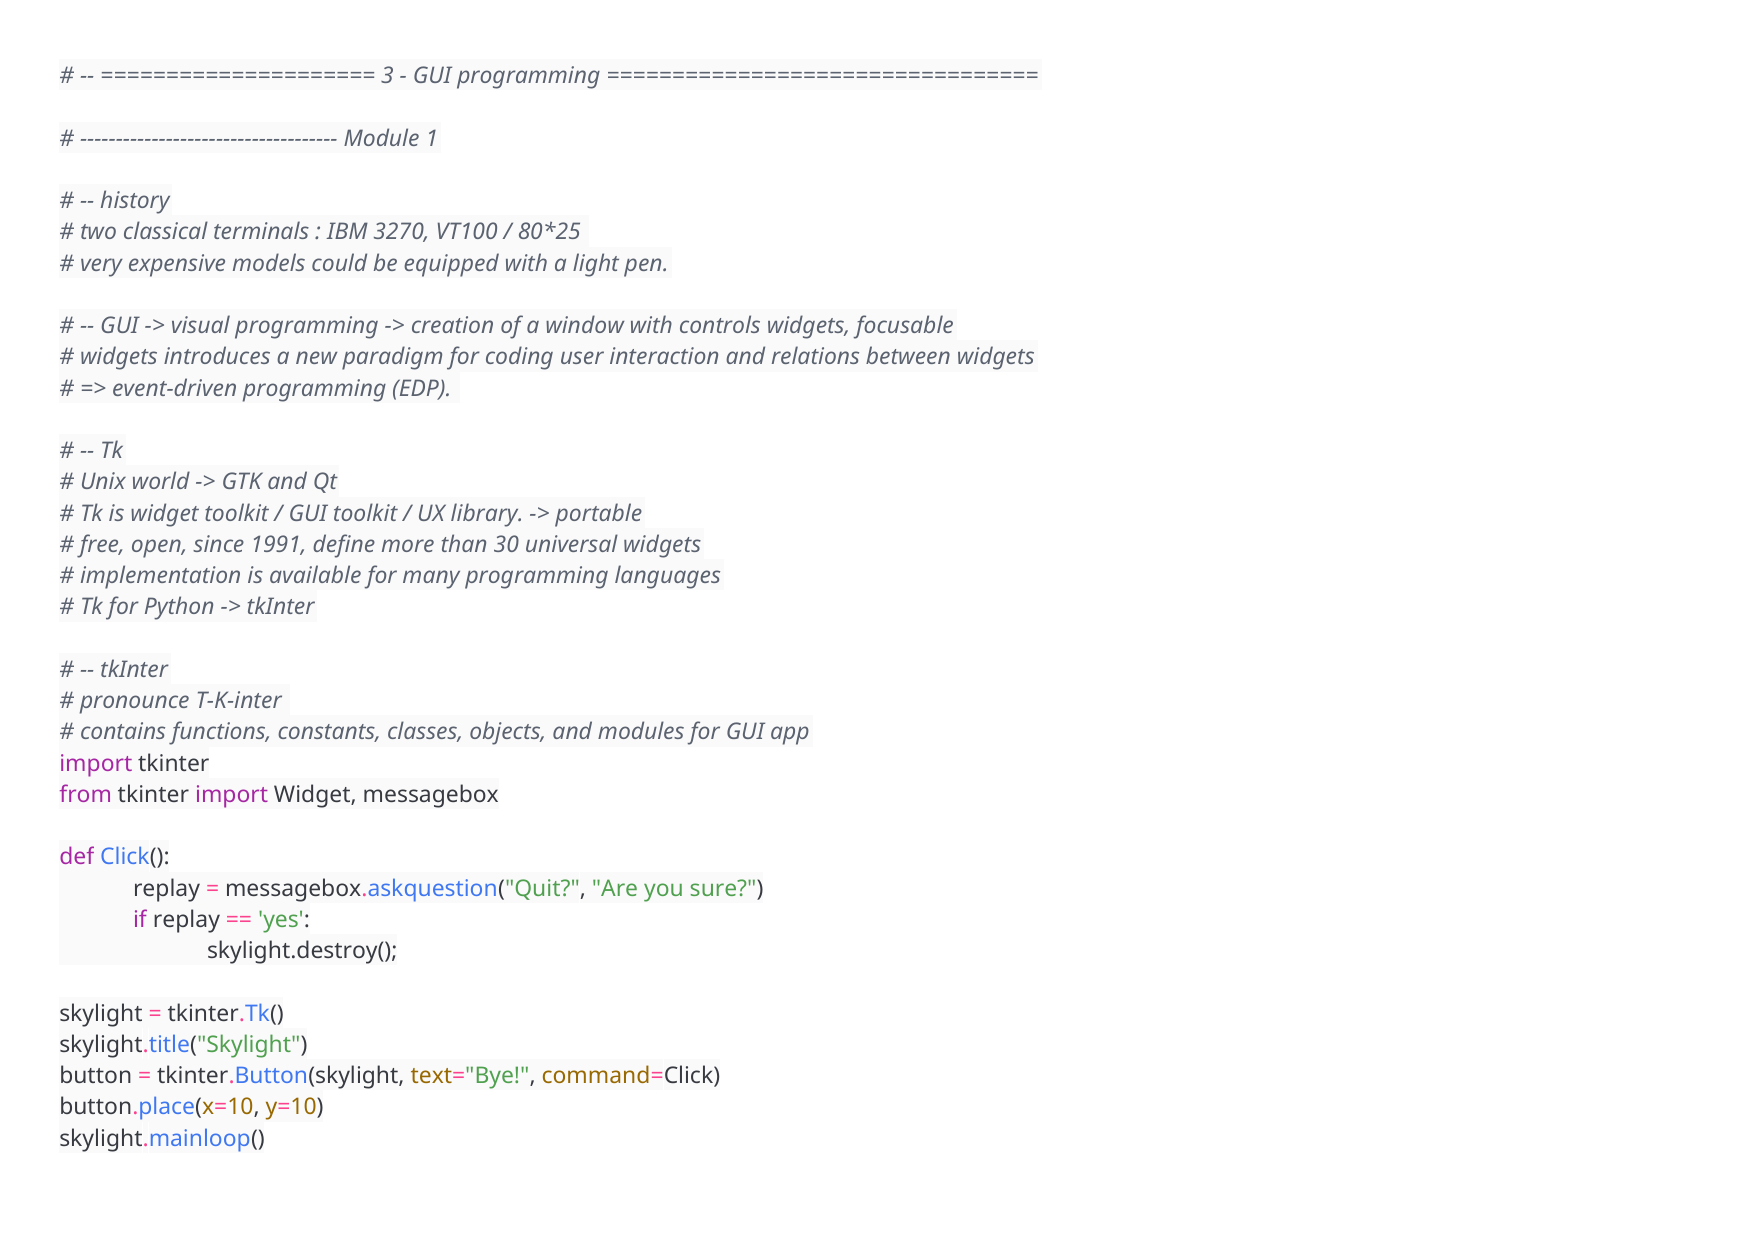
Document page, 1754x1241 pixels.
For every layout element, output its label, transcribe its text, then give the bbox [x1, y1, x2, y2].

text # -- ===================== 3 - GUI programming ================================= # ------------------------------------ Module 1 # -- history # two classical terminals : IBM 3270, VT100 / 80*25 # very expensive models could be equipped with a light pen. # -- GUI -> visual programming -> creation of a window with controls widgets, focusable # widgets introduces a new paradigm for coding user interaction and relations between widgets # => event-driven programming (EDP). # -- Tk # Unix world -> GTK and Qt # Tk is widget toolkit / GUI toolkit / UX library. -> portable # free, open, since 1991, define more than 30 universal widgets # implementation is available for many programming languages # Tk for Python -> tkInter # -- tkInter # pronounce T-K-inter # contains functions, constants, classes, objects, and modules for GUI app import tkinter from tkinter import Widget, messagebox def Click(): replay = messagebox.askquestion("Quit?", "Are you sure?") if replay == 'yes': [59, 59, 1695, 934]
text skylight.destroy(); [59, 934, 1695, 997]
text skylight = tkinter.Tk() skylight.title("Skylight") button = tkinter.Button(skylight, text="Bye!", command=Click) button.place(x=10, y=10) skylight.mainloop() [59, 997, 1695, 1153]
